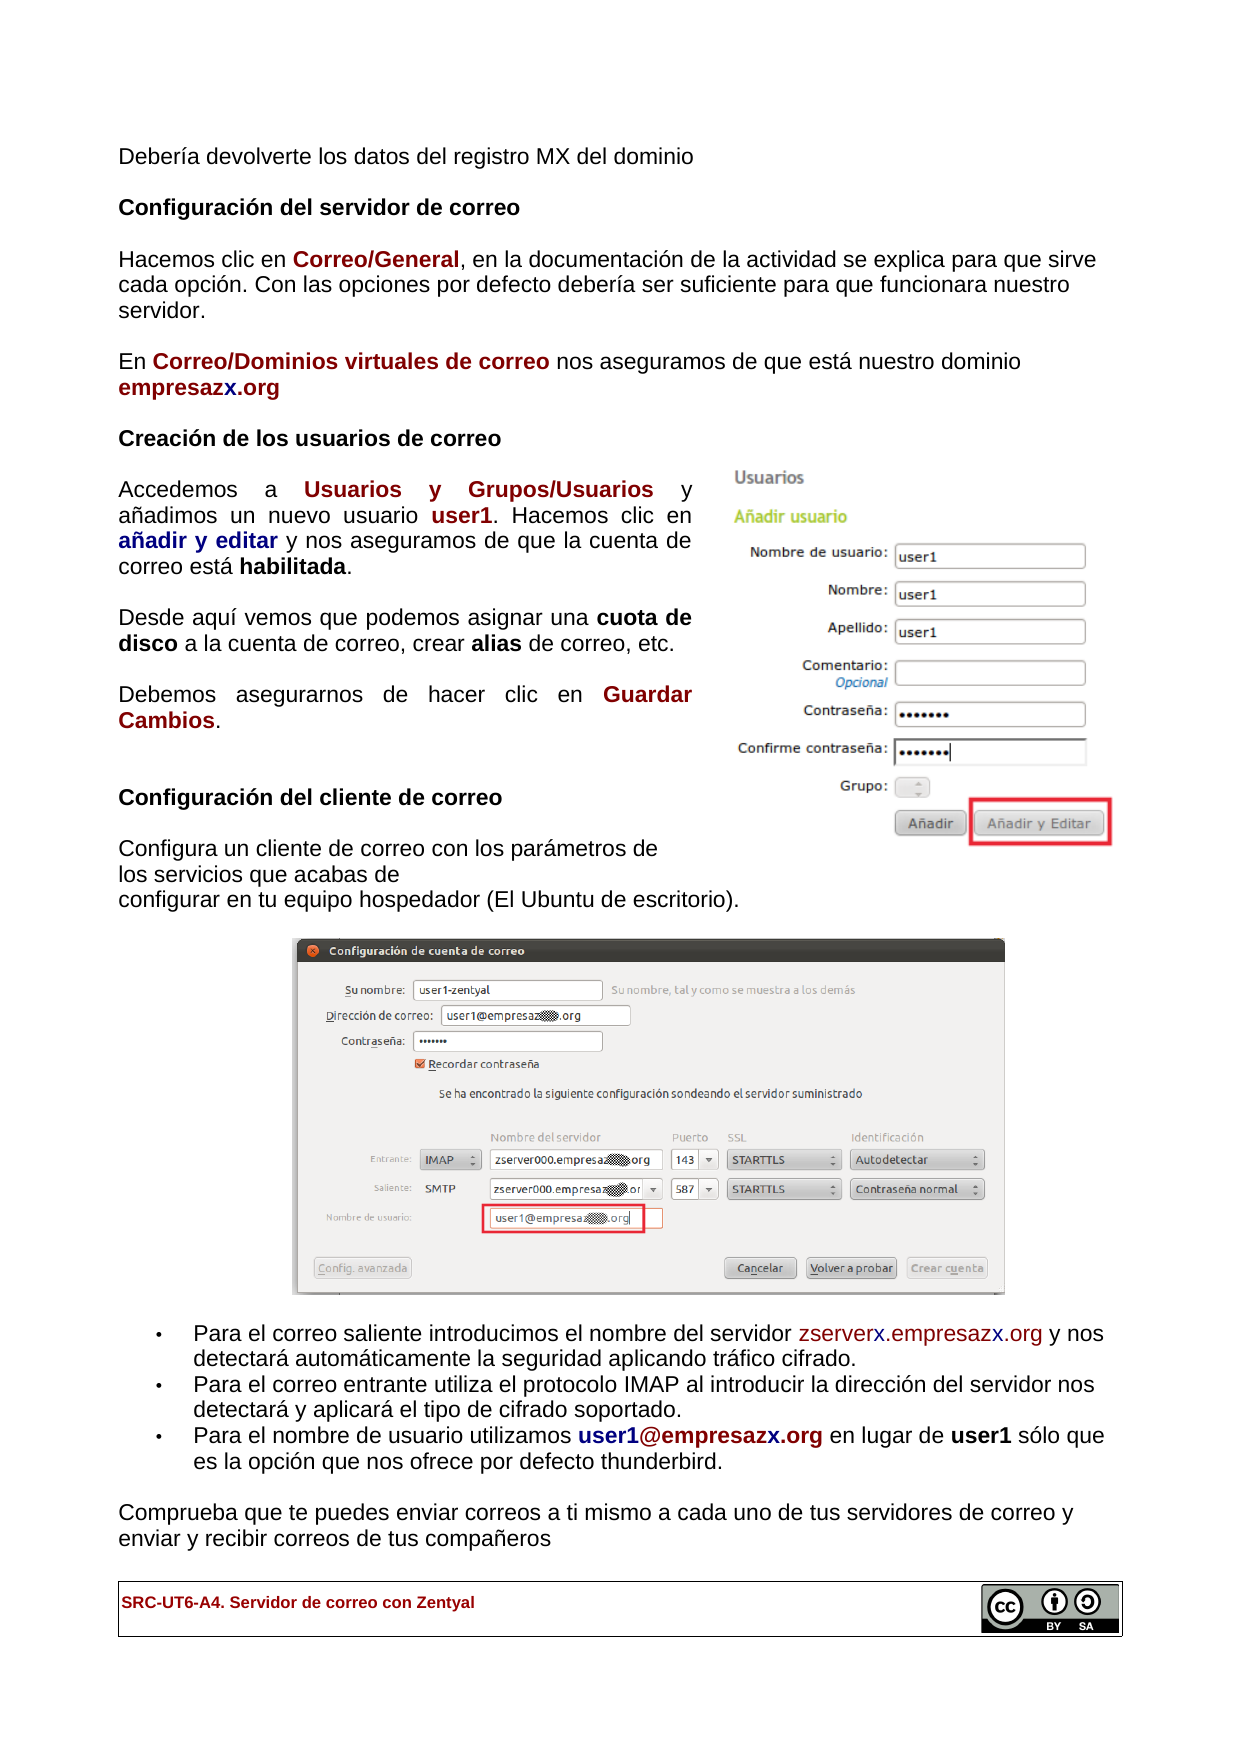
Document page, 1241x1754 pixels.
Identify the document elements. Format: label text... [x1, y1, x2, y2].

text Creación de los usuarios de correo [118, 426, 1122, 451]
text En Correo/Dominios virtuales de correo nos aseguramos de que está nuestro dominio empresazx.org [118, 349, 1122, 400]
list Para el nombre de usuario utilizamos user1@empresazx.org en lugar de user1 sólo que es la opción que nos ofrece por defecto thunderbird. [156, 1423, 1122, 1474]
text configurar en tu equipo hospedador (El Ubuntu de escritorio). [118, 887, 1122, 912]
list Para el correo saliente introducimos el nombre del servidor zserverx.empresazx.org y nos detectará automáticamente la seguridad aplicando tráfico cifrado. [156, 1320, 1122, 1371]
text Debemos asegurarnos de hacer clic en Guardar Cambios. [118, 682, 727, 733]
text Hacemos clic en Correo/General, en la documentación de la actividad se explica para que sirve cada opción. Con las opciones por defecto debería ser suficiente para que funcionara nuestro servidor. [118, 246, 1122, 323]
text Accedemos a Usuarios y Grupos/Usuarios y añadimos un nuevo usuario user1. Hacemos clic en añadir y editar y nos aseguramos de que la cuenta de correo está habilitada. [118, 477, 727, 579]
text Configura un cliente de correo con los parámetros de los servicios que acabas de [118, 836, 1122, 887]
picture [292, 938, 1005, 1295]
list Para el correo entrante utiliza el protocolo IMAP al introducir la dirección del servidor nos detectará y aplicará el tipo de cifrado soportado. [156, 1371, 1122, 1423]
picture [981, 1584, 1119, 1633]
text Configuración del cliente de correo [118, 784, 727, 810]
picture [727, 462, 1125, 860]
text Comprueba que te puedes enviar correos a ti mismo a cada uno de tus servidores de correo y enviar y recibir correos de tus compañeros [118, 1499, 1122, 1551]
text Configuración del servidor de correo [118, 195, 1122, 221]
text Desde aquí vemos que podemos asignar una cuota de disco a la cuenta de correo, crear alias de correo, etc. [118, 605, 727, 656]
text Debería devolverte los datos del registro MX del dominio [118, 144, 1122, 169]
